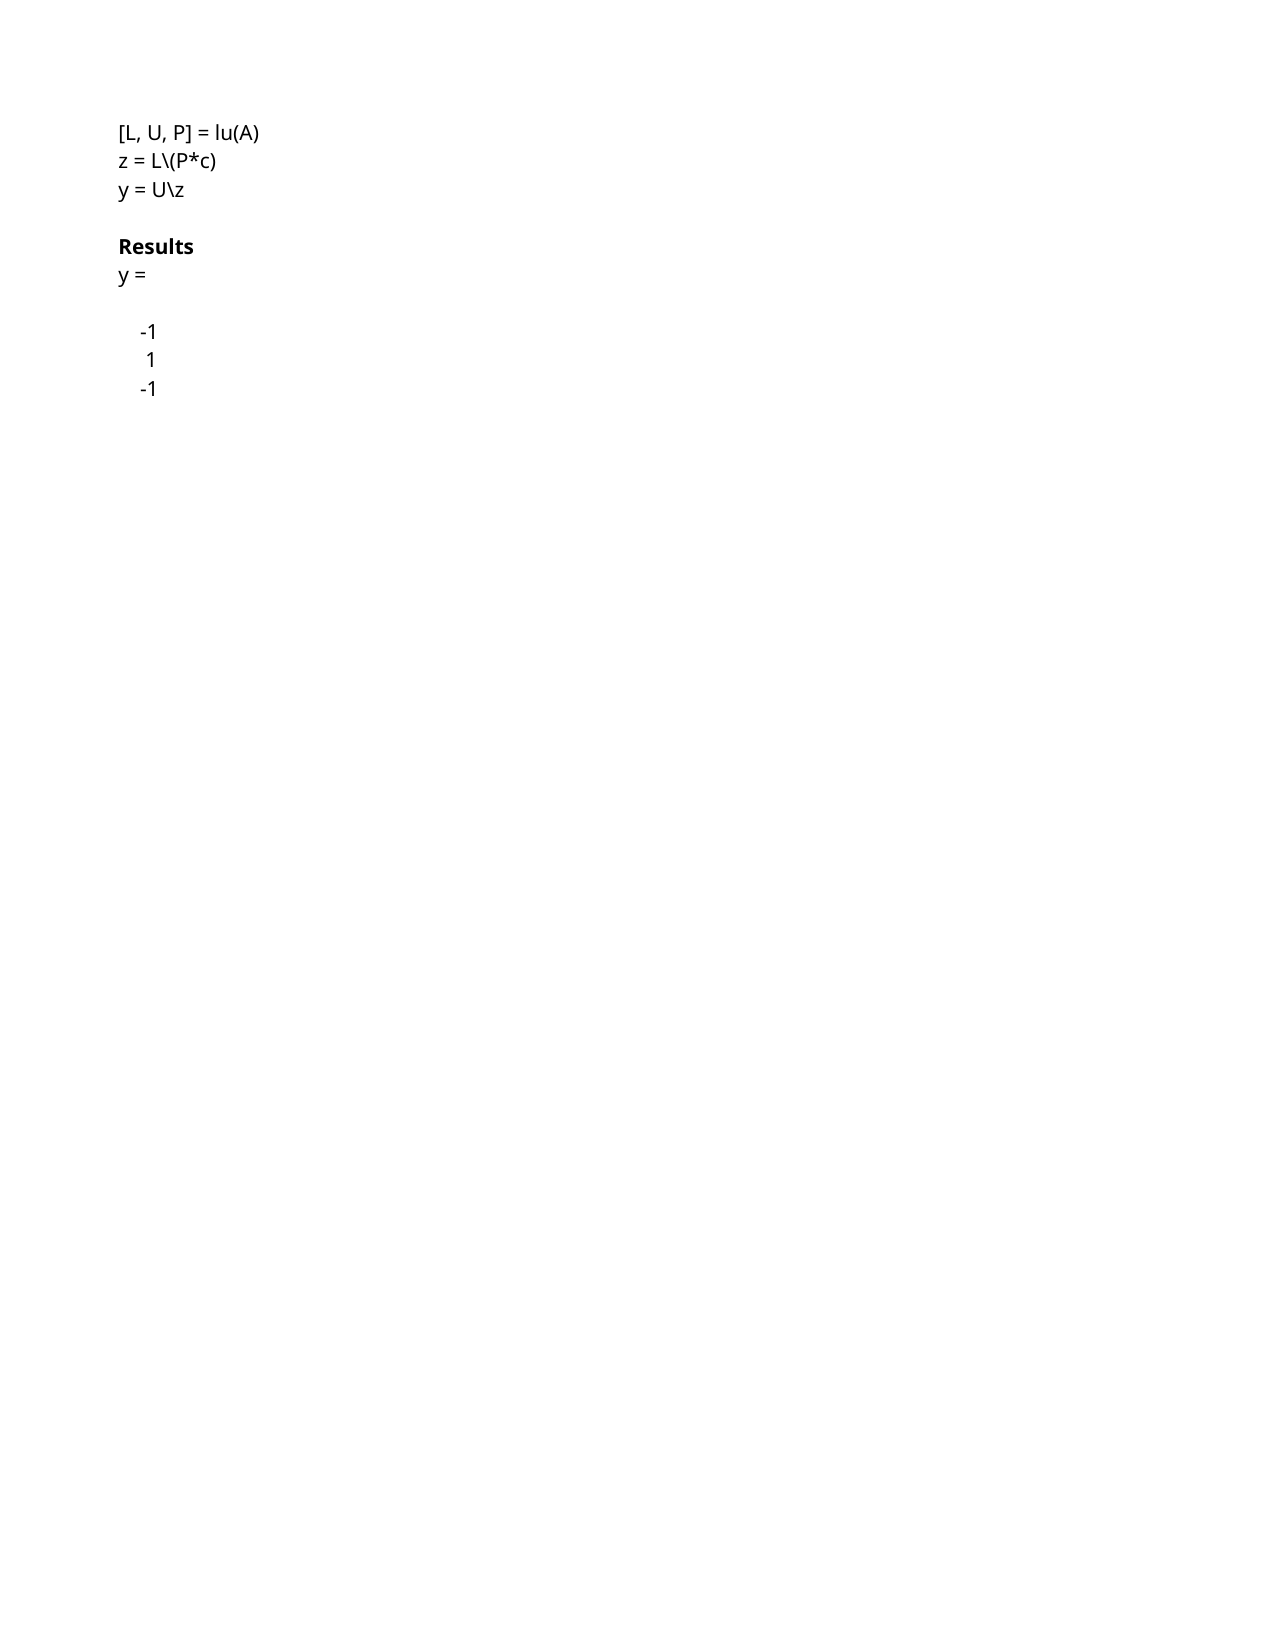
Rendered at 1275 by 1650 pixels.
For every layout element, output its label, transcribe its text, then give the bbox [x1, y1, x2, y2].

text [L, U, P] = lu(A) [118, 118, 1157, 147]
text 1 [118, 346, 1157, 374]
text -1 [118, 317, 1157, 346]
text y = [118, 260, 1157, 289]
text Results [118, 232, 1157, 260]
text -1 [118, 374, 1157, 402]
text z = L\(P*c) [118, 147, 1157, 175]
text y = U\z [118, 175, 1157, 203]
